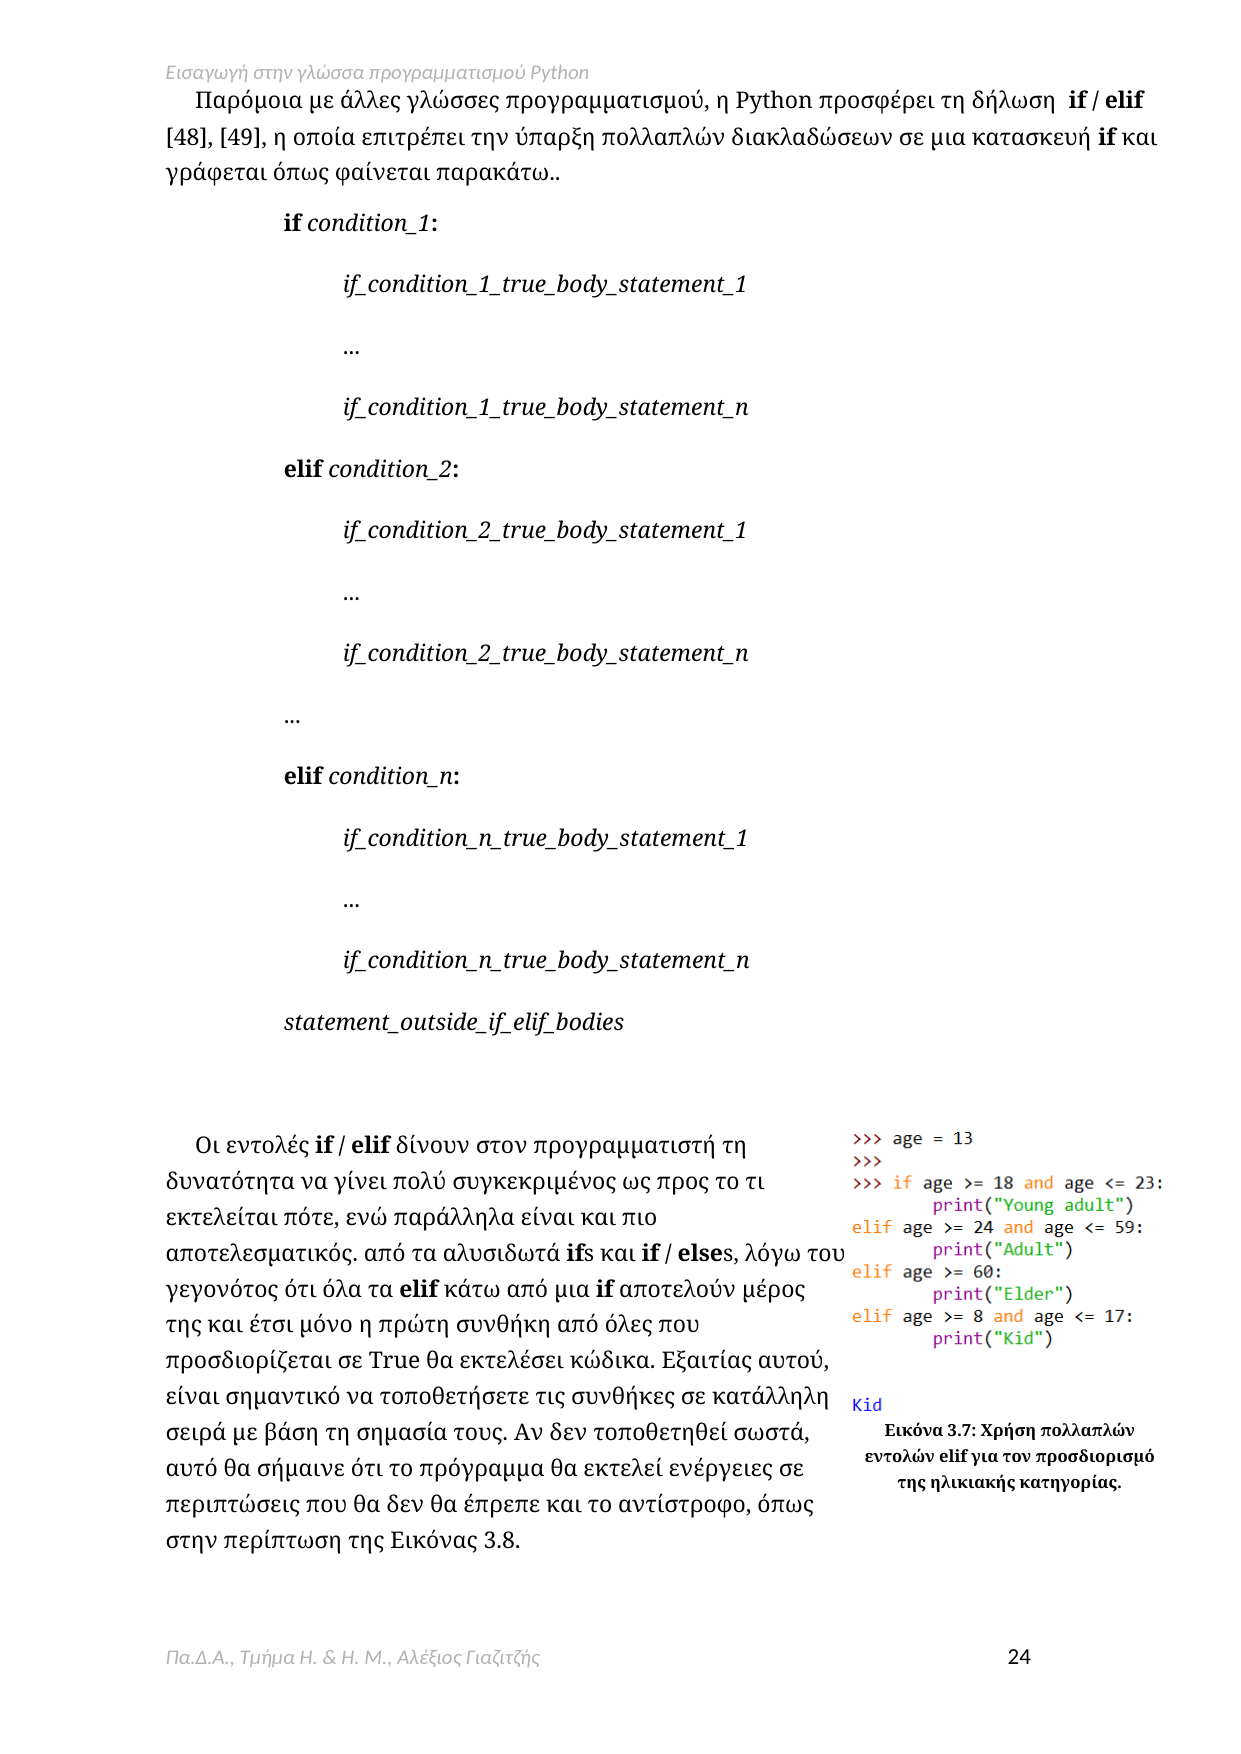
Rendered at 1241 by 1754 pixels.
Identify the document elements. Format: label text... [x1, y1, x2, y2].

text if_condition_2_true_body_statement_n [165, 637, 1169, 668]
text if_condition_2_true_body_statement_1 [165, 514, 1169, 545]
text statement_outside_if_elif_bodies [165, 1006, 1169, 1037]
picture [850, 1128, 1170, 1416]
text elif condition_2: [165, 453, 1169, 484]
text if_condition_1_true_body_statement_n [165, 391, 1169, 422]
text ... [165, 576, 1169, 607]
text Παρόμοια με άλλες γλώσσες προγραμματισμού, η Python προσφέρει τη δήλωση if / elif [48], [49], η οποία επιτρέπει την ύπαρξη πολλαπλών διακλαδώσεων σε μια κατασκευή if και γράφεται όπως φαίνεται παρακάτω.. [165, 84, 1169, 188]
text if_condition_n_true_body_statement_n [165, 944, 1169, 976]
text if condition_1: [165, 207, 1169, 238]
text Εικόνα 3.7: Χρήση πολλαπλών εντολών elif για τον προσδιορισμό της ηλικιακής κατηγορίας. [850, 1416, 1169, 1493]
text ... [165, 698, 1169, 730]
text Οι εντολές if / elif δίνουν στον προγραμματιστή τη δυνατότητα να γίνει πολύ συγκεκριμένος ως προς το τι εκτελείται πότε, ενώ παράλληλα είναι και πιο αποτελεσματικός. από τα αλυσιδωτά ifs και if / elses, λόγω του γεγονότος ότι όλα τα elif κάτω από μια if αποτελούν μέρος της και έτσι μόνο η πρώτη συνθήκη από όλες που προσδιορίζεται σε True θα εκτελέσει κώδικα. Εξαιτίας αυτού, είναι σημαντικό να τοποθετήσετε τις συνθήκες σε κατάλληλη σειρά με βάση τη σημασία τους. Αν δεν τοποθετηθεί σωστά, αυτό θα σήμαινε ότι το πρόγραμμα θα εκτελεί ενέργειες σε περιπτώσεις που θα δεν θα έπρεπε και το αντίστροφο, όπως στην περίπτωση της Εικόνας 3.8. [165, 1129, 1169, 1555]
text elif condition_n: [165, 760, 1169, 791]
text if_condition_1_true_body_statement_1 [165, 268, 1169, 299]
text ... [165, 883, 1169, 914]
text if_condition_n_true_body_statement_1 [165, 821, 1169, 853]
text ... [165, 330, 1169, 361]
